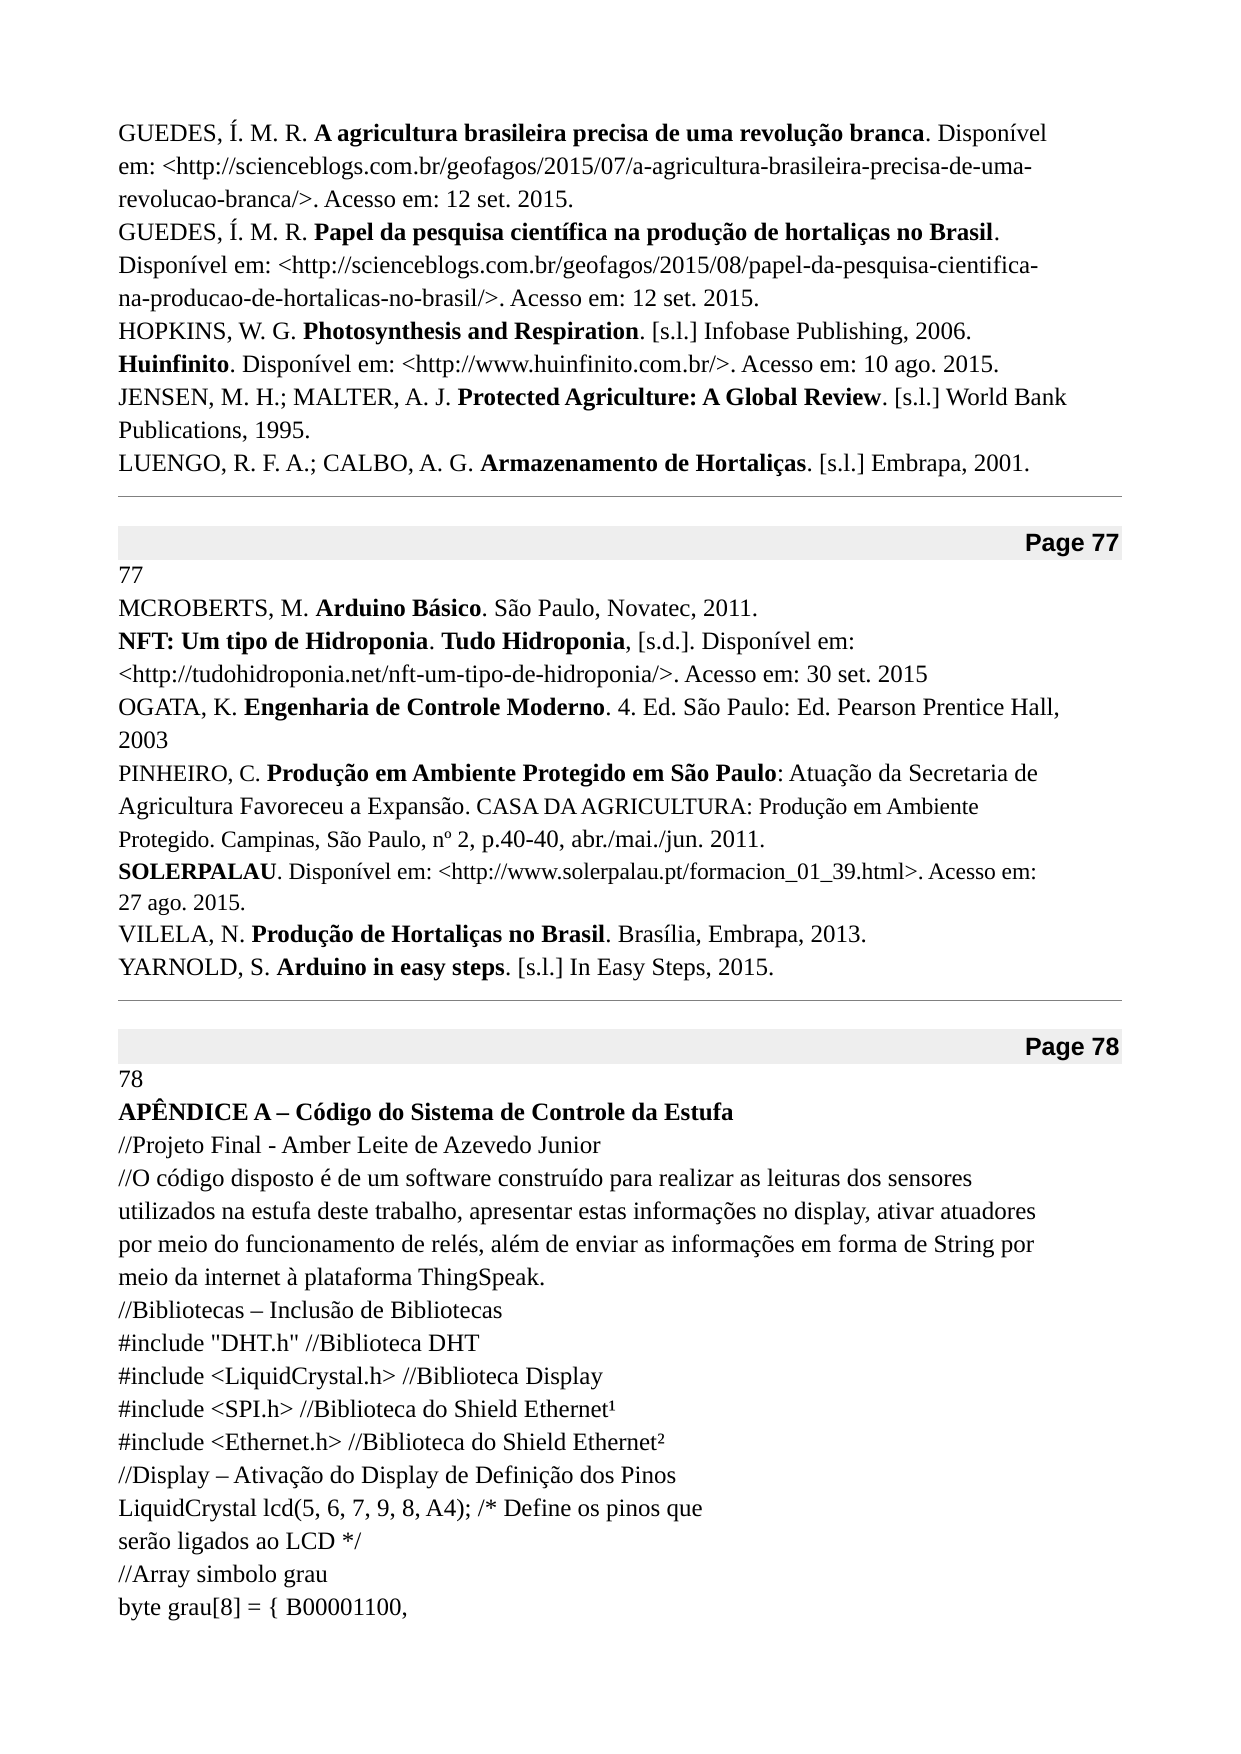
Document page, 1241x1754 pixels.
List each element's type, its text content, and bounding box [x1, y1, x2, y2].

text APÊNDICE A – Código do Sistema de Controle da Estufa [118, 1097, 1122, 1126]
text utilizados na estufa deste trabalho, apresentar estas informações no display, ativar atuadores [118, 1196, 1122, 1225]
text Disponível em: <http://scienceblogs.com.br/geofagos/2015/08/papel-da-pesquisa-cientifica- [118, 250, 1122, 279]
text YARNOLD, S. Arduino in easy steps. [s.l.] In Easy Steps, 2015. [118, 952, 1122, 981]
text GUEDES, Í. M. R. Papel da pesquisa científica na produção de hortaliças no Brasil. [118, 217, 1122, 246]
text //Display – Ativação do Display de Definição dos Pinos [118, 1460, 1122, 1489]
text 78 [118, 1064, 1122, 1093]
text PINHEIRO, C. Produção em Ambiente Protegido em São Paulo: Atuação da Secretaria de [118, 758, 1122, 787]
text NFT: Um tipo de Hidroponia. Tudo Hidroponia, [s.d.]. Disponível em: [118, 626, 1122, 655]
text JENSEN, M. H.; MALTER, A. J. Protected Agriculture: A Global Review. [s.l.] World Bank [118, 382, 1122, 411]
text Agricultura Favoreceu a Expansão. CASA DA AGRICULTURA: Produção em Ambiente [118, 791, 1122, 820]
text #include <LiquidCrystal.h> //Biblioteca Display [118, 1361, 1122, 1390]
text revolucao-branca/>. Acesso em: 12 set. 2015. [118, 184, 1122, 213]
text 77 [118, 560, 1122, 589]
text OGATA, K. Engenharia de Controle Moderno. 4. Ed. São Paulo: Ed. Pearson Prentice Hall, [118, 692, 1122, 721]
text na-producao-de-hortalicas-no-brasil/>. Acesso em: 12 set. 2015. [118, 283, 1122, 312]
text serão ligados ao LCD */ [118, 1526, 1122, 1555]
text meio da internet à plataforma ThingSpeak. [118, 1262, 1122, 1291]
text VILELA, N. Produção de Hortaliças no Brasil. Brasília, Embrapa, 2013. [118, 919, 1122, 948]
text GUEDES, Í. M. R. A agricultura brasileira precisa de uma revolução branca. Disponível [118, 118, 1122, 147]
text #include <SPI.h> //Biblioteca do Shield Ethernet¹ [118, 1394, 1122, 1423]
text <http://tudohidroponia.net/nft-um-tipo-de-hidroponia/>. Acesso em: 30 set. 2015 [118, 659, 1122, 688]
text Huinfinito. Disponível em: <http://www.huinfinito.com.br/>. Acesso em: 10 ago. 2015. [118, 349, 1122, 378]
text MCROBERTS, M. Arduino Básico. São Paulo, Novatec, 2011. [118, 593, 1122, 622]
text HOPKINS, W. G. Photosynthesis and Respiration. [s.l.] Infobase Publishing, 2006. [118, 316, 1122, 345]
text por meio do funcionamento de relés, além de enviar as informações em forma de String por [118, 1229, 1122, 1258]
text LiquidCrystal lcd(5, 6, 7, 9, 8, A4); /* Define os pinos que [118, 1493, 1122, 1522]
text #include "DHT.h" //Biblioteca DHT [118, 1328, 1122, 1357]
text //Array simbolo grau [118, 1559, 1122, 1588]
text byte grau[8] = { B00001100, [118, 1592, 1122, 1621]
text SOLERPALAU. Disponível em: <http://www.solerpalau.pt/formacion_01_39.html>. Acesso em: [118, 857, 1122, 884]
text Protegido. Campinas, São Paulo, nº 2, p.40-40, abr./mai./jun. 2011. [118, 824, 1122, 853]
text 2003 [118, 725, 1122, 754]
text LUENGO, R. F. A.; CALBO, A. G. Armazenamento de Hortaliças. [s.l.] Embrapa, 2001. [118, 448, 1122, 477]
text //Projeto Final - Amber Leite de Azevedo Junior [118, 1130, 1122, 1159]
text //O código disposto é de um software construído para realizar as leituras dos sensores [118, 1163, 1122, 1192]
text //Bibliotecas – Inclusão de Bibliotecas [118, 1295, 1122, 1324]
table_header Page 77 [118, 526, 1122, 560]
text Publications, 1995. [118, 415, 1122, 444]
text #include <Ethernet.h> //Biblioteca do Shield Ethernet² [118, 1427, 1122, 1456]
text 27 ago. 2015. [118, 888, 1122, 915]
text em: <http://scienceblogs.com.br/geofagos/2015/07/a-agricultura-brasileira-precisa-de-uma- [118, 151, 1122, 180]
table_header Page 78 [118, 1029, 1122, 1064]
